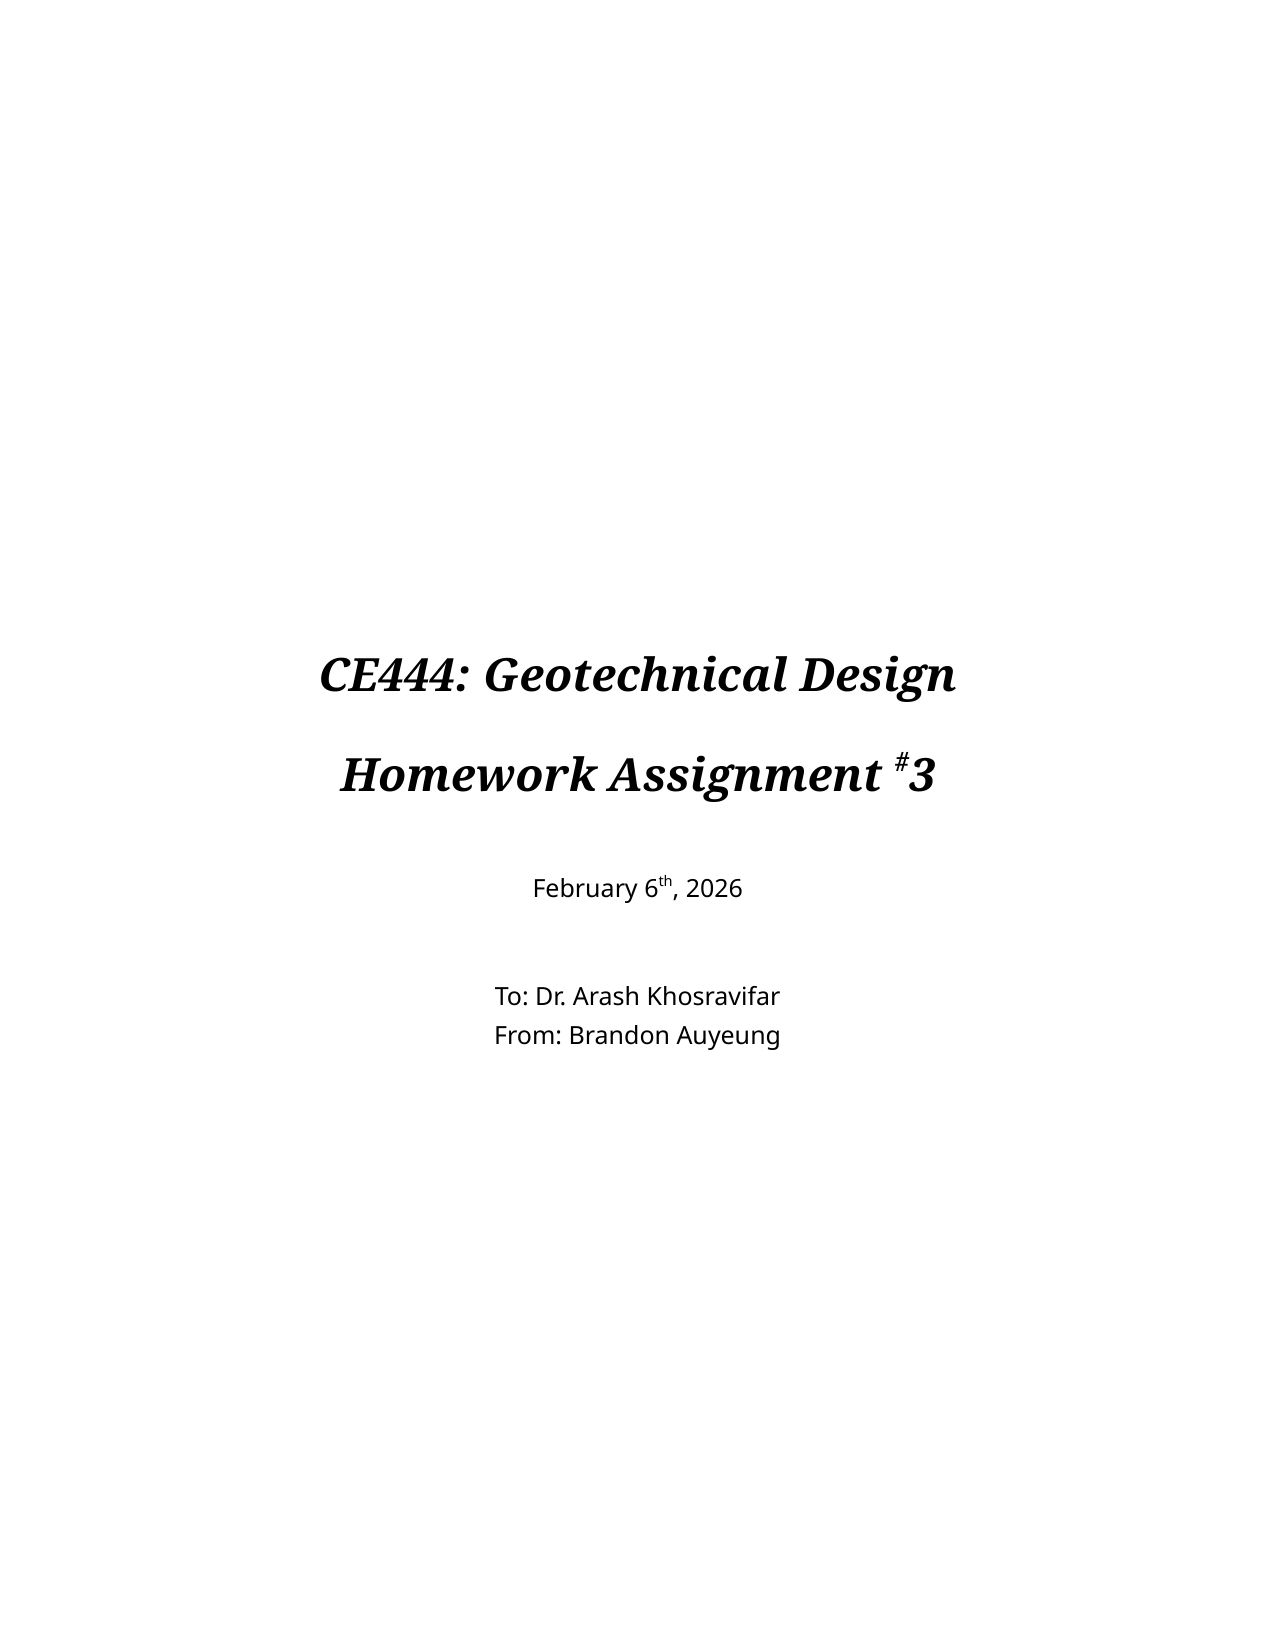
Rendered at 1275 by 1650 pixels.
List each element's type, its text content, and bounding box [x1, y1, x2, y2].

subtitle Homework Assignment #3 [118, 742, 1157, 805]
text To: Dr. Arash Khosravifar [118, 979, 1157, 1013]
text From: Brandon Auyeung [118, 1018, 1157, 1052]
text February 6th, 2026 [118, 871, 1157, 905]
subtitle CE444: Geotechnical Design [118, 643, 1157, 705]
